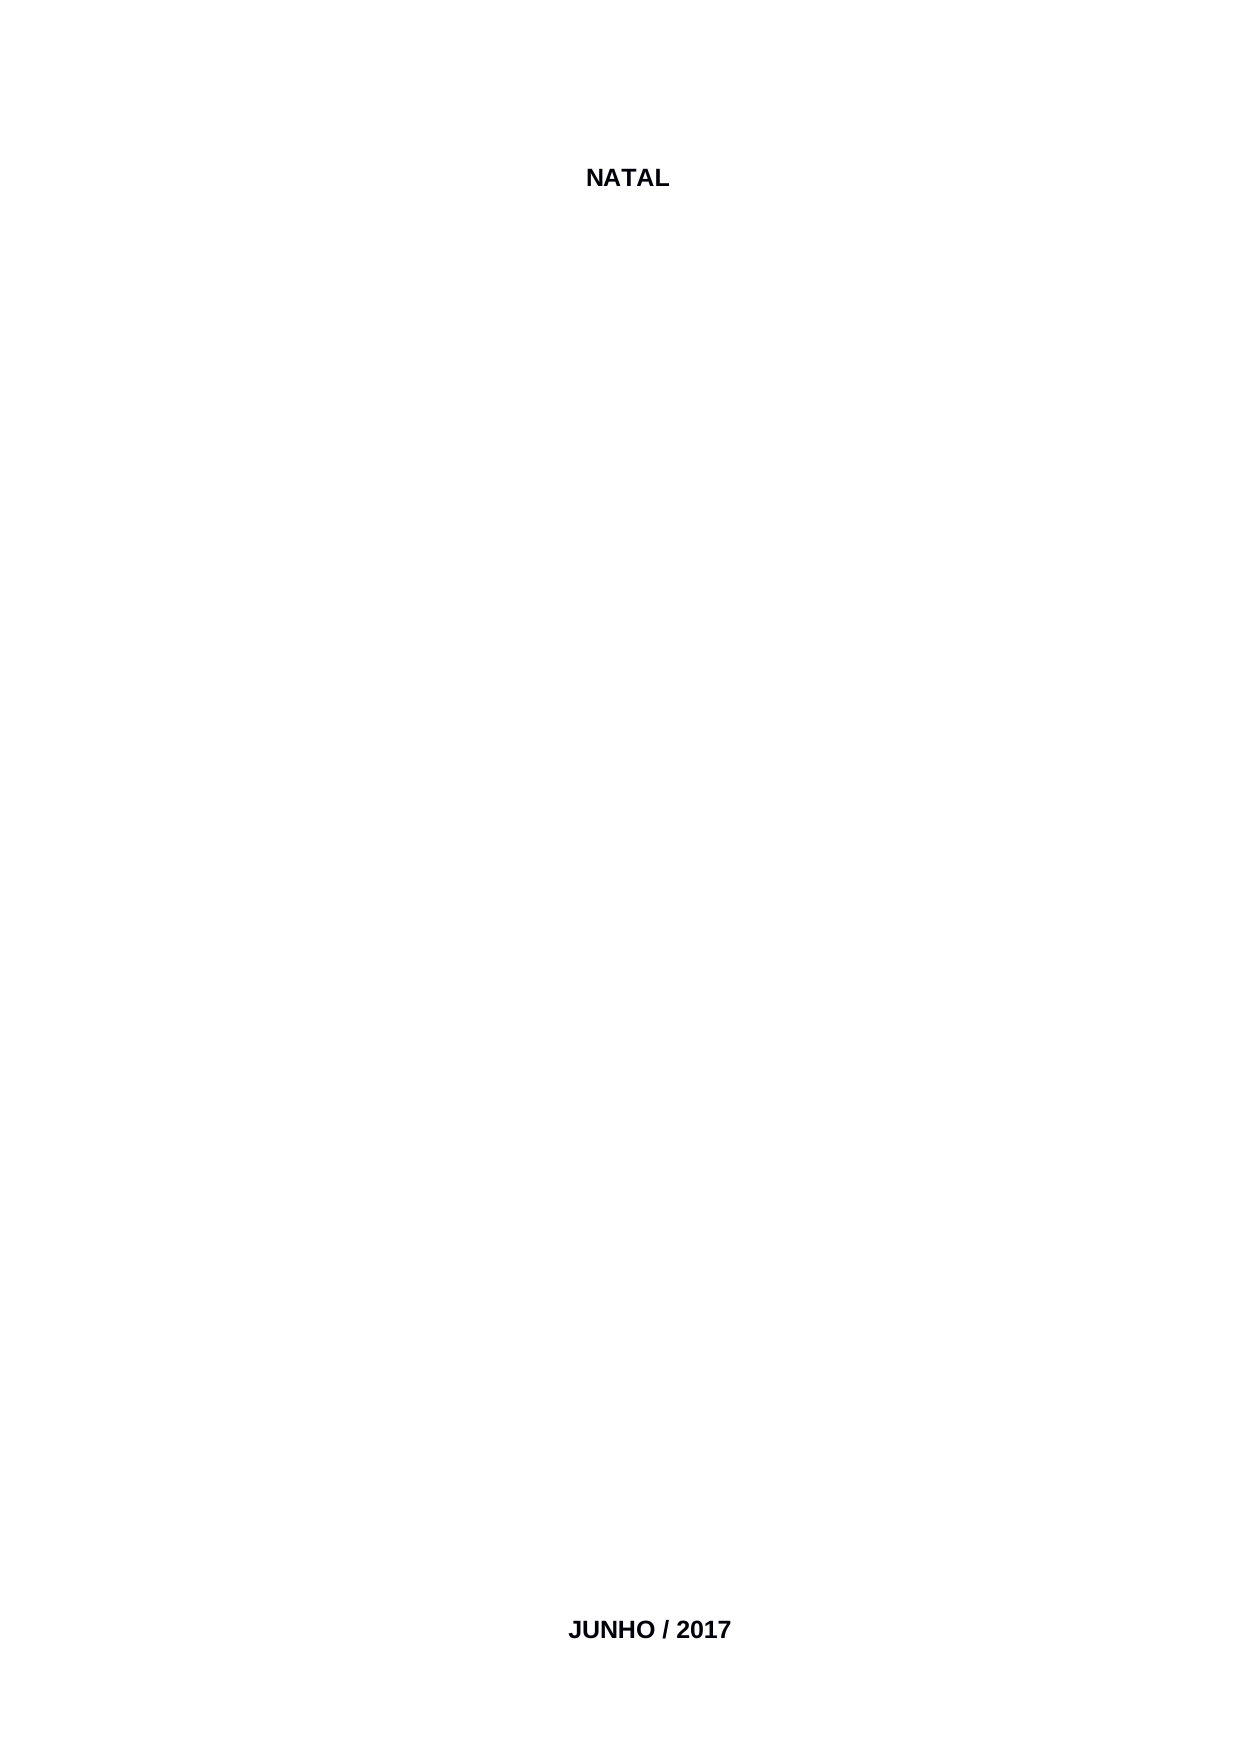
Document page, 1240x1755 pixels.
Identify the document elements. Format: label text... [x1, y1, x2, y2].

subtitle NATAL [398, 162, 859, 191]
